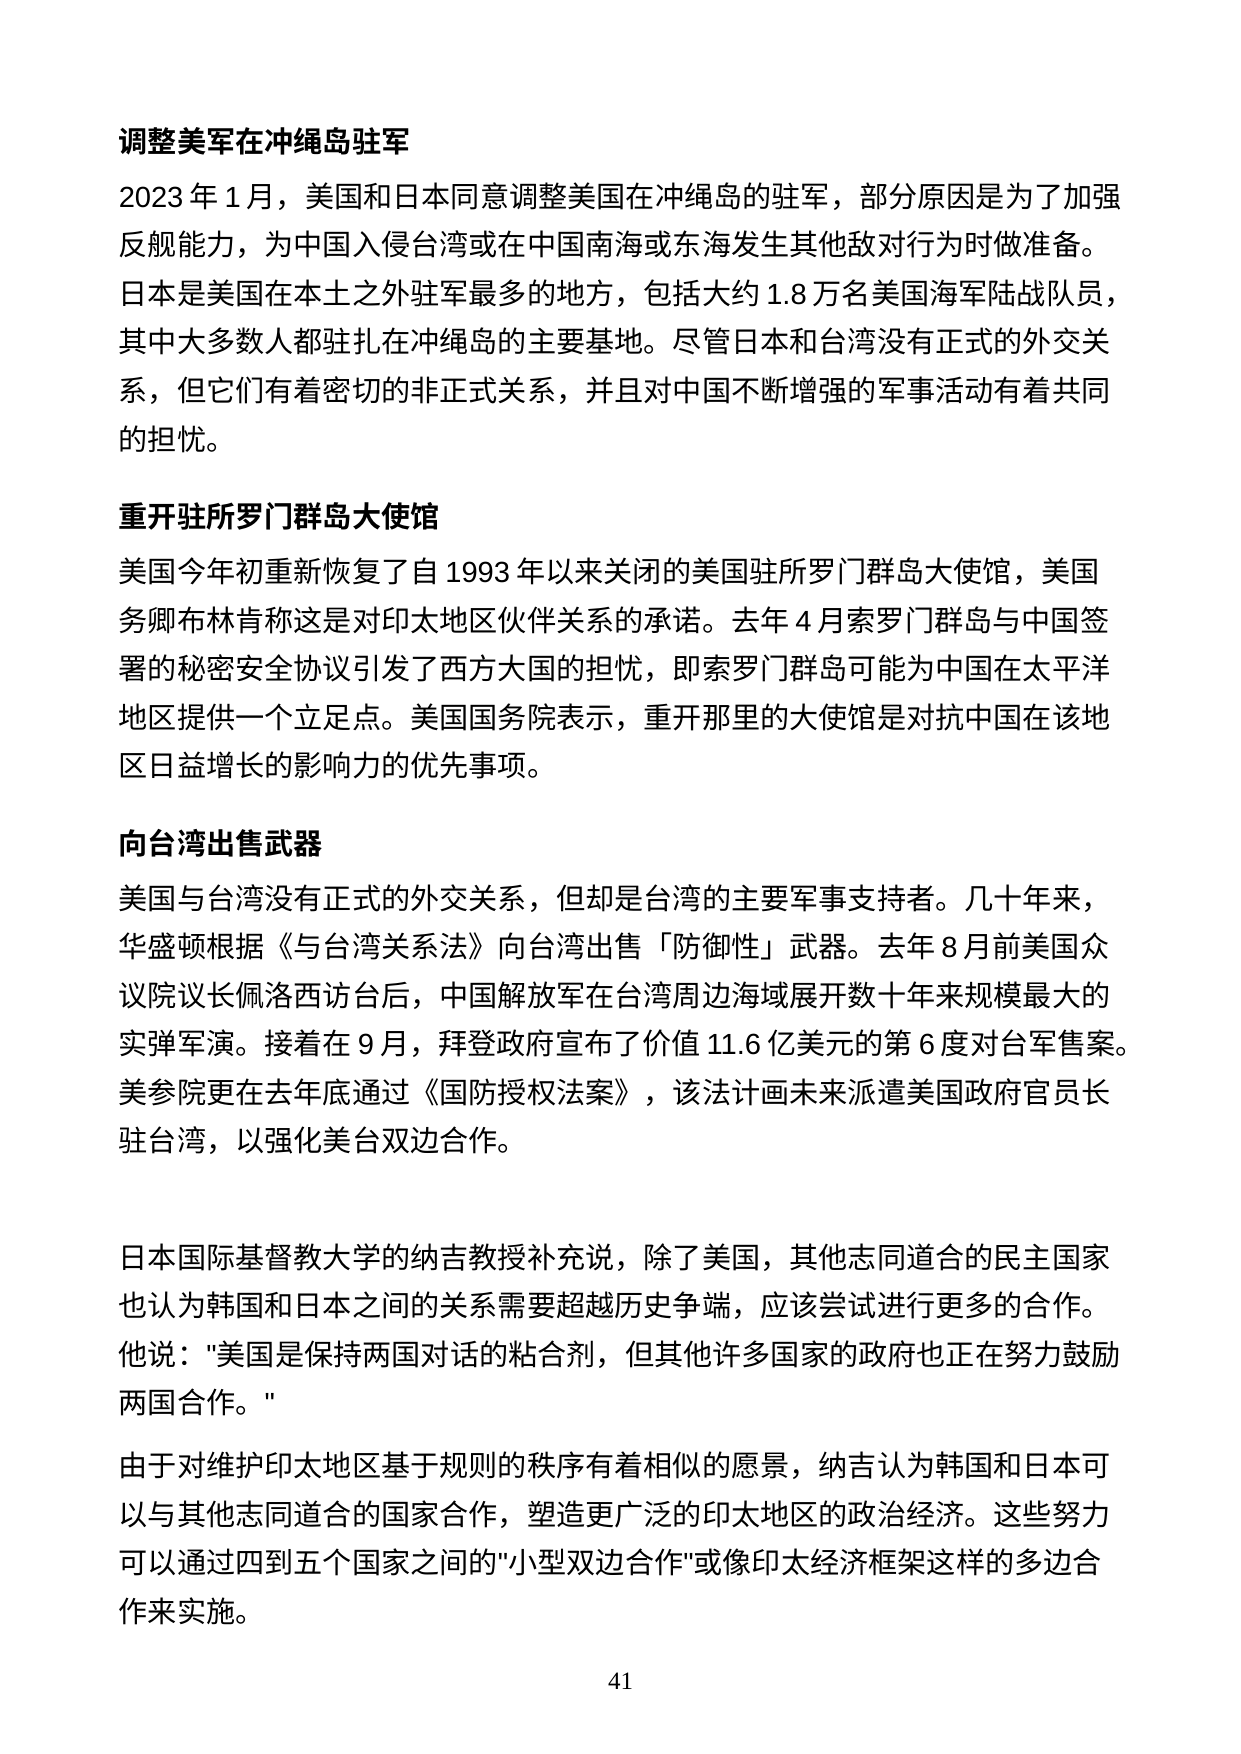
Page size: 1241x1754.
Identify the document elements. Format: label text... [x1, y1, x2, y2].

text 日本国际基督教大学的纳吉教授补充说，除了美国，其他志同道合的民主国家也认为韩国和日本之间的关系需要超越历史争端，应该尝试进行更多的合作。他说："美国是保持两国对话的粘合剂，但其他许多国家的政府也正在努力鼓励两国合作。" [118, 1234, 1122, 1422]
subtitle 重开驻所罗门群岛大使馆 [118, 494, 1122, 536]
subtitle 向台湾出售武器 [118, 820, 1122, 863]
text 由于对维护印太地区基于规则的秩序有着相似的愿景，纳吉认为韩国和日本可以与其他志同道合的国家合作，塑造更广泛的印太地区的政治经济。这些努力可以通过四到五个国家之间的"小型双边合作"或像印太经济框架这样的多边合作来实施。 [118, 1443, 1122, 1631]
text 美国今年初重新恢复了自1993年以来关闭的美国驻所罗门群岛大使馆，美国务卿布林肯称这是对印太地区伙伴关系的承诺。去年4月索罗门群岛与中国签署的秘密安全协议引发了西方大国的担忧，即索罗门群岛可能为中国在太平洋地区提供一个立足点。美国国务院表示，重开那里的大使馆是对抗中国在该地区日益增长的影响力的优先事项。 [118, 548, 1122, 785]
subtitle 调整美军在冲绳岛驻军 [118, 118, 1122, 161]
text 2023年1月，美国和日本同意调整美国在冲绳岛的驻军，部分原因是为了加强反舰能力，为中国入侵台湾或在中国南海或东海发生其他敌对行为时做准备。日本是美国在本土之外驻军最多的地方，包括大约1.8万名美国海军陆战队员，其中大多数人都驻扎在冲绳岛的主要基地。尽管日本和台湾没有正式的外交关系，但它们有着密切的非正式关系，并且对中国不断增强的军事活动有着共同的担忧。 [118, 173, 1122, 458]
text 美国与台湾没有正式的外交关系，但却是台湾的主要军事支持者。几十年来，华盛顿根据《与台湾关系法》向台湾出售「防御性」武器。去年8月前美国众议院议长佩洛西访台后，中国解放军在台湾周边海域展开数十年来规模最大的实弹军演。接着在9月，拜登政府宣布了价值11.6亿美元的第6度对台军售案。美参院更在去年底通过《国防授权法案》，该法计画未来派遣美国政府官员长驻台湾，以强化美台双边合作。 [118, 875, 1122, 1160]
